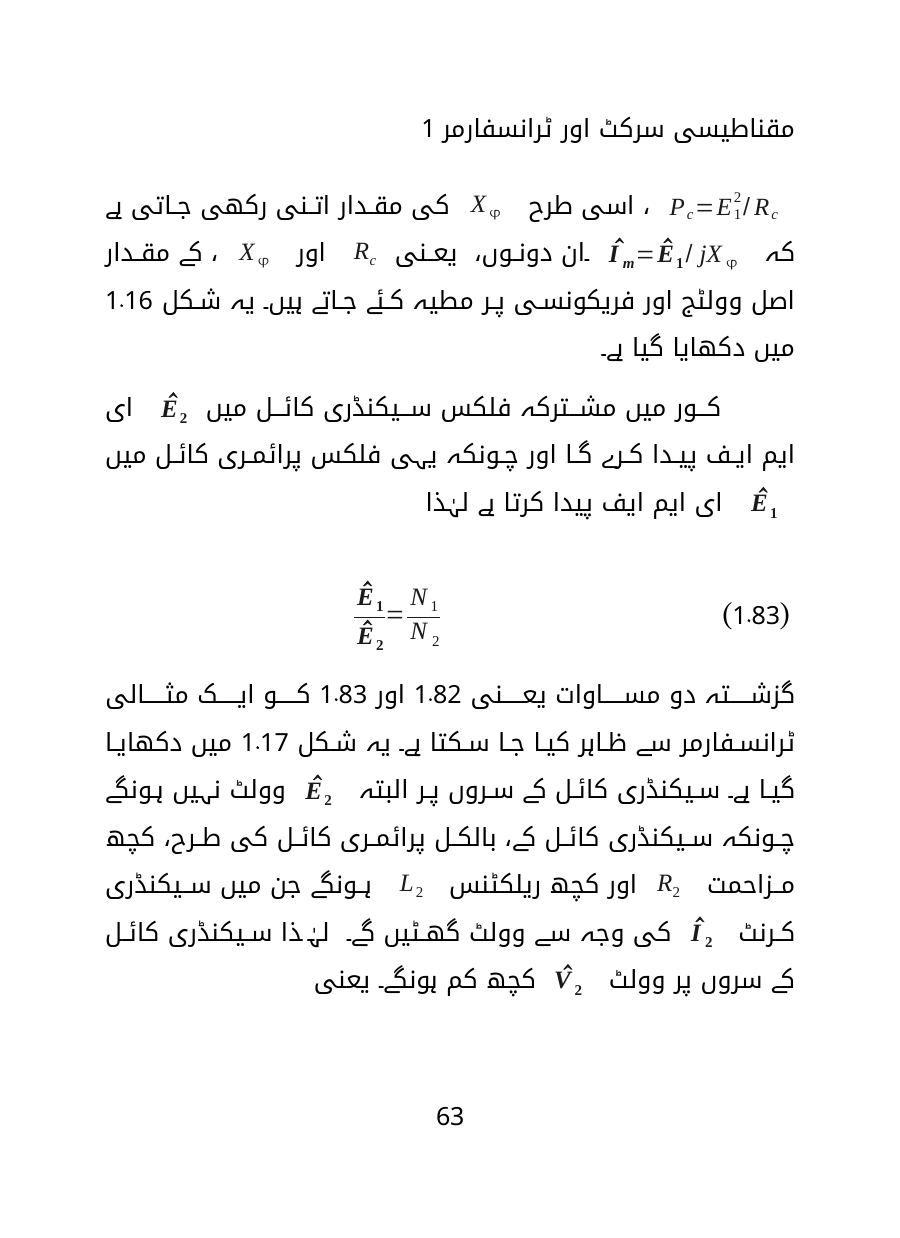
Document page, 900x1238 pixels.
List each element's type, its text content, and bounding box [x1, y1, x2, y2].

text جہاںاس کا وہ حصہ ہے جو پرائمری کائل میںکے ساتھ ہم زاویہ ہے اور یہ کور میں برقی توانائی کے ضیاء کو ظاہر کرتا ہے جبکہاس کا وہ حصہ ہے جوسے نوے ڈگری کے زاویہ سے پیچھے رہتا ہے اور کائل میں فلکس کو جنم دیتا ہے۔ کرنٹ کے ان حصوں کو ہم ایک مزاحمت اور ایک انڈکٹنس سے پیش کرتے ہیں۔ یہ شکل میں دکھایا گیا ہے۔ کی مقدار اتنی رکھی جاتی ہے کہکور لاس کے برابر ہو یعنی ، اسی طرح کی مقدار اتنی رکھی جاتی ہے کہ ۔ان دونوں، یعنی اور ، کے مقدار اصل وولٹج اور فریکونسی پر مطیہ کئے جاتے ہیں۔ یہ شکل 1.16 میں دکھایا گیا ہے۔ [105, 182, 795, 372]
table_header [105, 573, 681, 672]
text گزشتہ دو مساوات یعنی 1.82 اور 1.83 کو ایک مثالی ٹرانسفارمر سے ظاہر کیا جا سکتا ہے۔ یہ شکل 1.17 میں دکھایا گیا ہے۔ سیکنڈری کائل کے سروں پر البتہ وولٹ نہیں ہونگے چونکہ سیکنڈری کائل کے، بالکل پرائمری کائل کی طرح، کچھ مزاحمت اور کچھ ریلکٹنس ہونگے جن میں سیکنڈری کرنٹ کی وجہ سے وولٹ گھٹیں گے۔ لہٰذا سیکنڈری کائل کے سروں پر وولٹ کچھ کم ہونگے۔ یعنی [105, 672, 795, 1004]
table_header (1.83) [681, 573, 795, 672]
text کور میں مشترکہ فلکس سیکنڈری کائل میں ای ایم ایف پیدا کرے گا اور چونکہ یہی فلکس پرائمری کائل میں ای ایم ایف پیدا کرتا ہے لہٰذا [105, 384, 795, 527]
